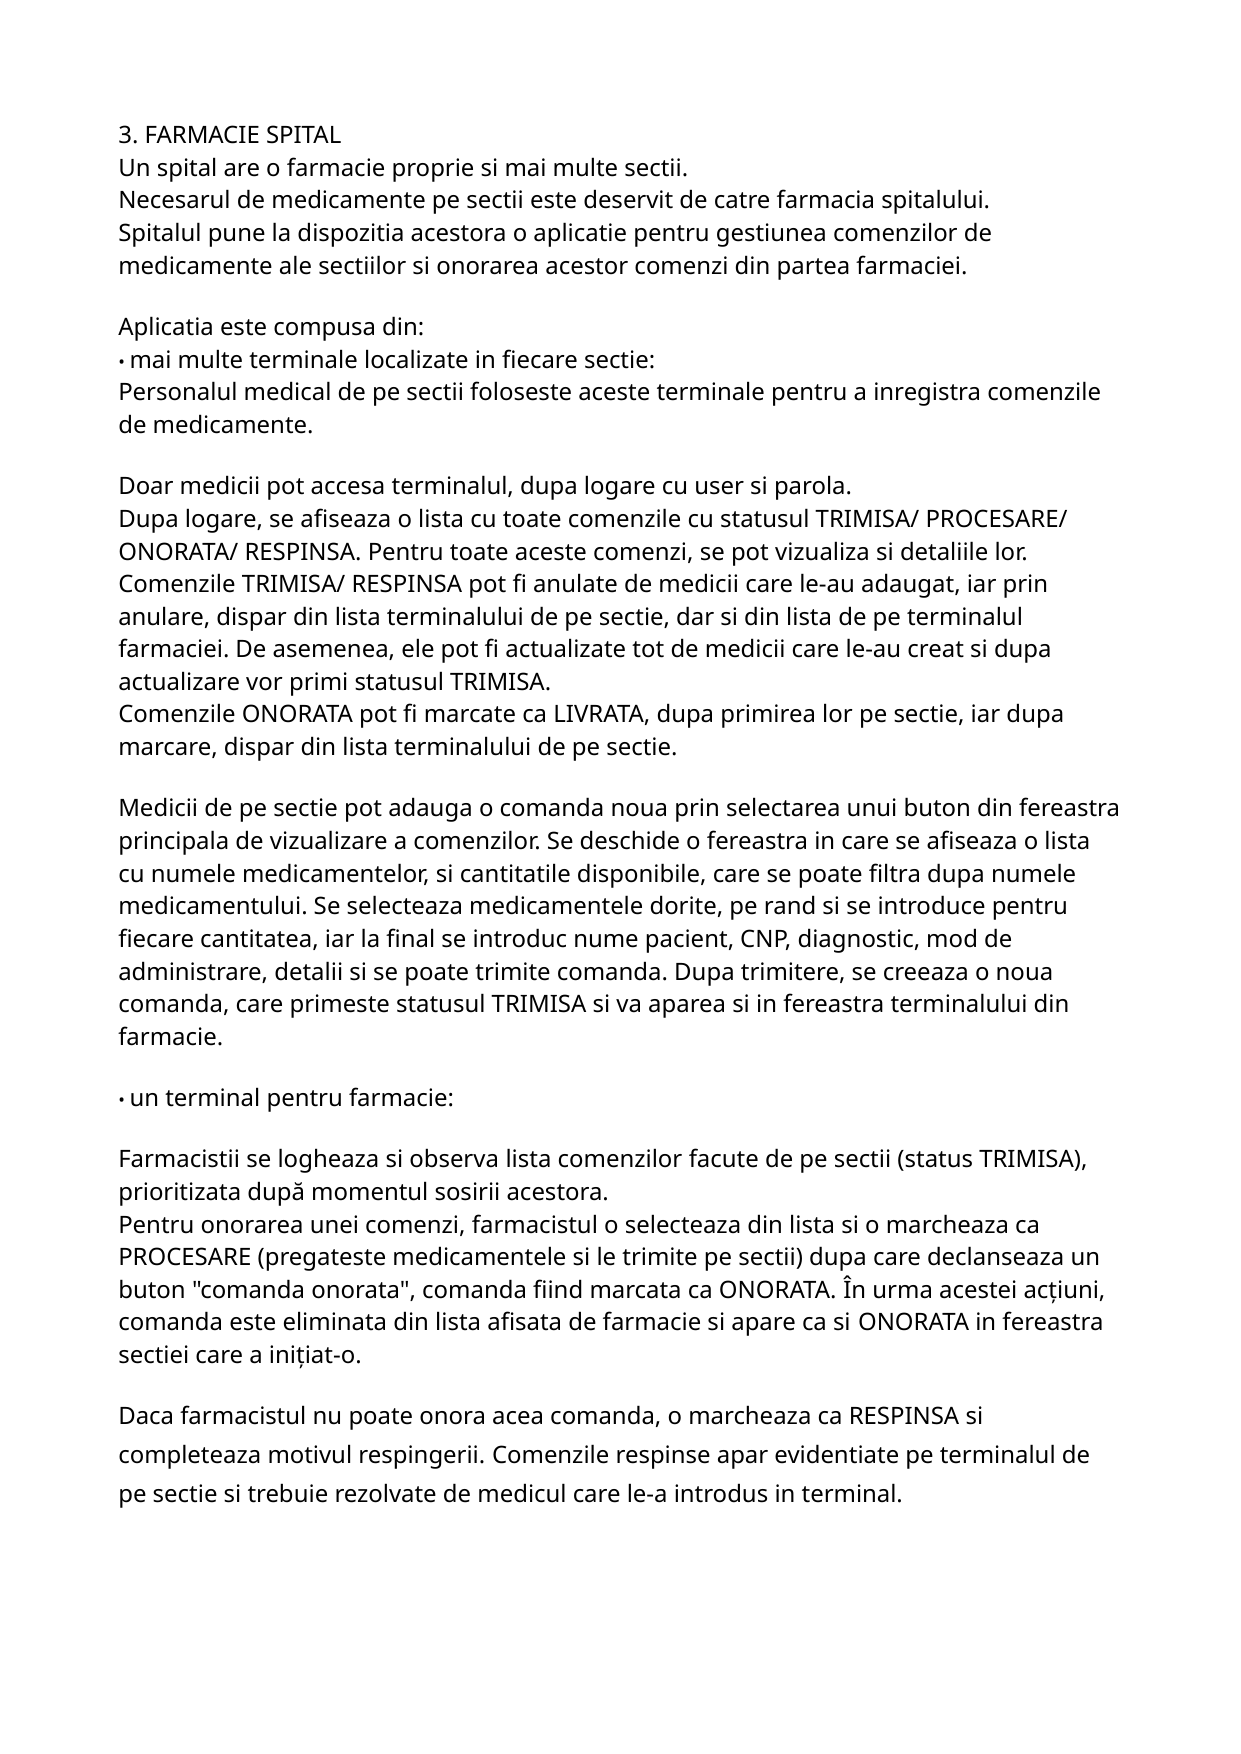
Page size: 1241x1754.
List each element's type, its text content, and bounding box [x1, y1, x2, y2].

text Personalul medical de pe sectii foloseste aceste terminale pentru a inregistra comenzile de medicamente. [118, 375, 1122, 440]
text Aplicatia este compusa din: [118, 310, 1122, 342]
text Spitalul pune la dispozitia acestora o aplicatie pentru gestiunea comenzilor de medicamente ale sectiilor si onorarea acestor comenzi din partea farmaciei. [118, 216, 1122, 281]
text Dupa logare, se afiseaza o lista cu toate comenzile cu statusul TRIMISA/ PROCESARE/ ONORATA/ RESPINSA. Pentru toate aceste comenzi, se pot vizualiza si detaliile lor. [118, 502, 1122, 567]
text Pentru onorarea unei comenzi, farmacistul o selecteaza din lista si o marcheaza ca PROCESARE (pregateste medicamentele si le trimite pe sectii) dupa care declanseaza un buton "comanda onorata", comanda fiind marcata ca ONORATA. În urma acestei acțiuni, comanda este eliminata din lista afisata de farmacie si apare ca si ONORATA in fereastra sectiei care a inițiat-o. [118, 1207, 1122, 1370]
text Necesarul de medicamente pe sectii este deservit de catre farmacia spitalului. [118, 183, 1122, 216]
text • mai multe terminale localizate in fiecare sectie: [118, 342, 1122, 375]
text Un spital are o farmacie proprie si mai multe sectii. [118, 151, 1122, 183]
text Comenzile TRIMISA/ RESPINSA pot fi anulate de medicii care le-au adaugat, iar prin anulare, dispar din lista terminalului de pe sectie, dar si din lista de pe terminalul farmaciei. De asemenea, ele pot fi actualizate tot de medicii care le-au creat si dupa actualizare vor primi statusul TRIMISA. [118, 567, 1122, 697]
text Doar medicii pot accesa terminalul, dupa logare cu user si parola. [118, 469, 1122, 502]
text • un terminal pentru farmacie: [118, 1081, 1122, 1113]
text Farmacistii se logheaza si observa lista comenzilor facute de pe sectii (status TRIMISA), prioritizata după momentul sosirii acestora. [118, 1142, 1122, 1207]
text Medicii de pe sectie pot adauga o comanda noua prin selectarea unui buton din fereastra principala de vizualizare a comenzilor. Se deschide o fereastra in care se afiseaza o lista cu numele medicamentelor, si cantitatile disponibile, care se poate filtra dupa numele medicamentului. Se selecteaza medicamentele dorite, pe rand si se introduce pentru fiecare cantitatea, iar la final se introduc nume pacient, CNP, diagnostic, mod de administrare, detalii si se poate trimite comanda. Dupa trimitere, se creeaza o noua comanda, care primeste statusul TRIMISA si va aparea si in fereastra terminalului din farmacie. [118, 791, 1122, 1052]
text 3. FARMACIE SPITAL [118, 118, 1122, 151]
text Daca farmacistul nu poate onora acea comanda, o marcheaza ca RESPINSA si completeaza motivul respingerii. Comenzile respinse apar evidentiate pe terminalul de pe sectie si trebuie rezolvate de medicul care le-a introdus in terminal. [118, 1399, 1122, 1510]
text Comenzile ONORATA pot fi marcate ca LIVRATA, dupa primirea lor pe sectie, iar dupa marcare, dispar din lista terminalului de pe sectie. [118, 697, 1122, 762]
